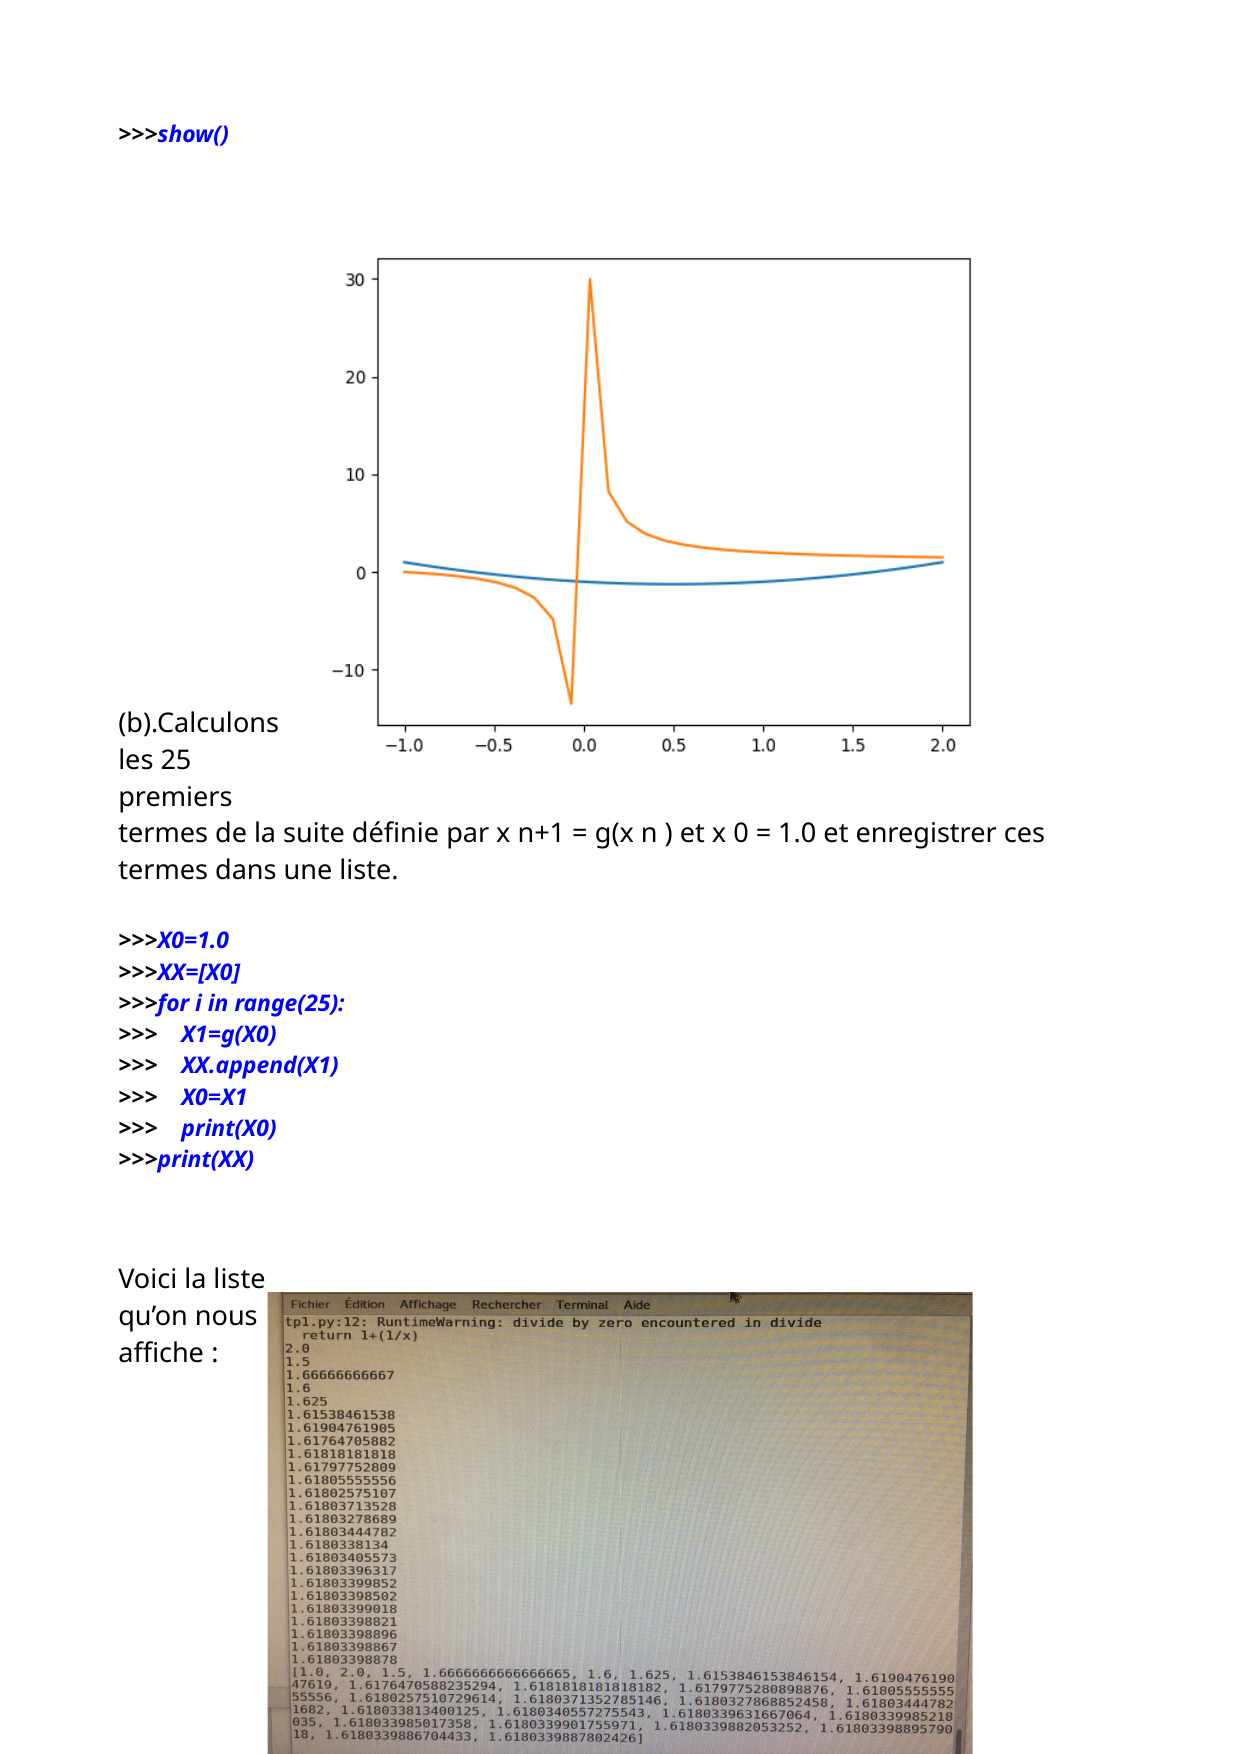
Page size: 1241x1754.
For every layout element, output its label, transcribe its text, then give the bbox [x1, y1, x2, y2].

text termes dans une liste. [118, 851, 1122, 888]
text >>>print(XX) [118, 1143, 1122, 1174]
text >>> print(X0) [118, 1112, 1122, 1143]
text >>>show() [118, 118, 1122, 149]
text (b).Calculons les 25 premiers termes de la suite définie par x n+1 = g(x n ) et x 0 = 1.0 et enregistrer ces [118, 703, 1122, 851]
text >>>XX=[X0] [118, 956, 1122, 987]
text >>> XX.append(X1) [118, 1049, 1122, 1081]
text >>>X0=1.0 [118, 924, 1122, 956]
text >>> X0=X1 [118, 1081, 1122, 1112]
picture [282, 185, 1046, 792]
text Voici la liste qu’on nous affiche : [118, 1260, 1122, 1370]
picture [267, 1292, 973, 1754]
text >>>for i in range(25): [118, 987, 1122, 1018]
text >>> X1=g(X0) [118, 1018, 1122, 1049]
